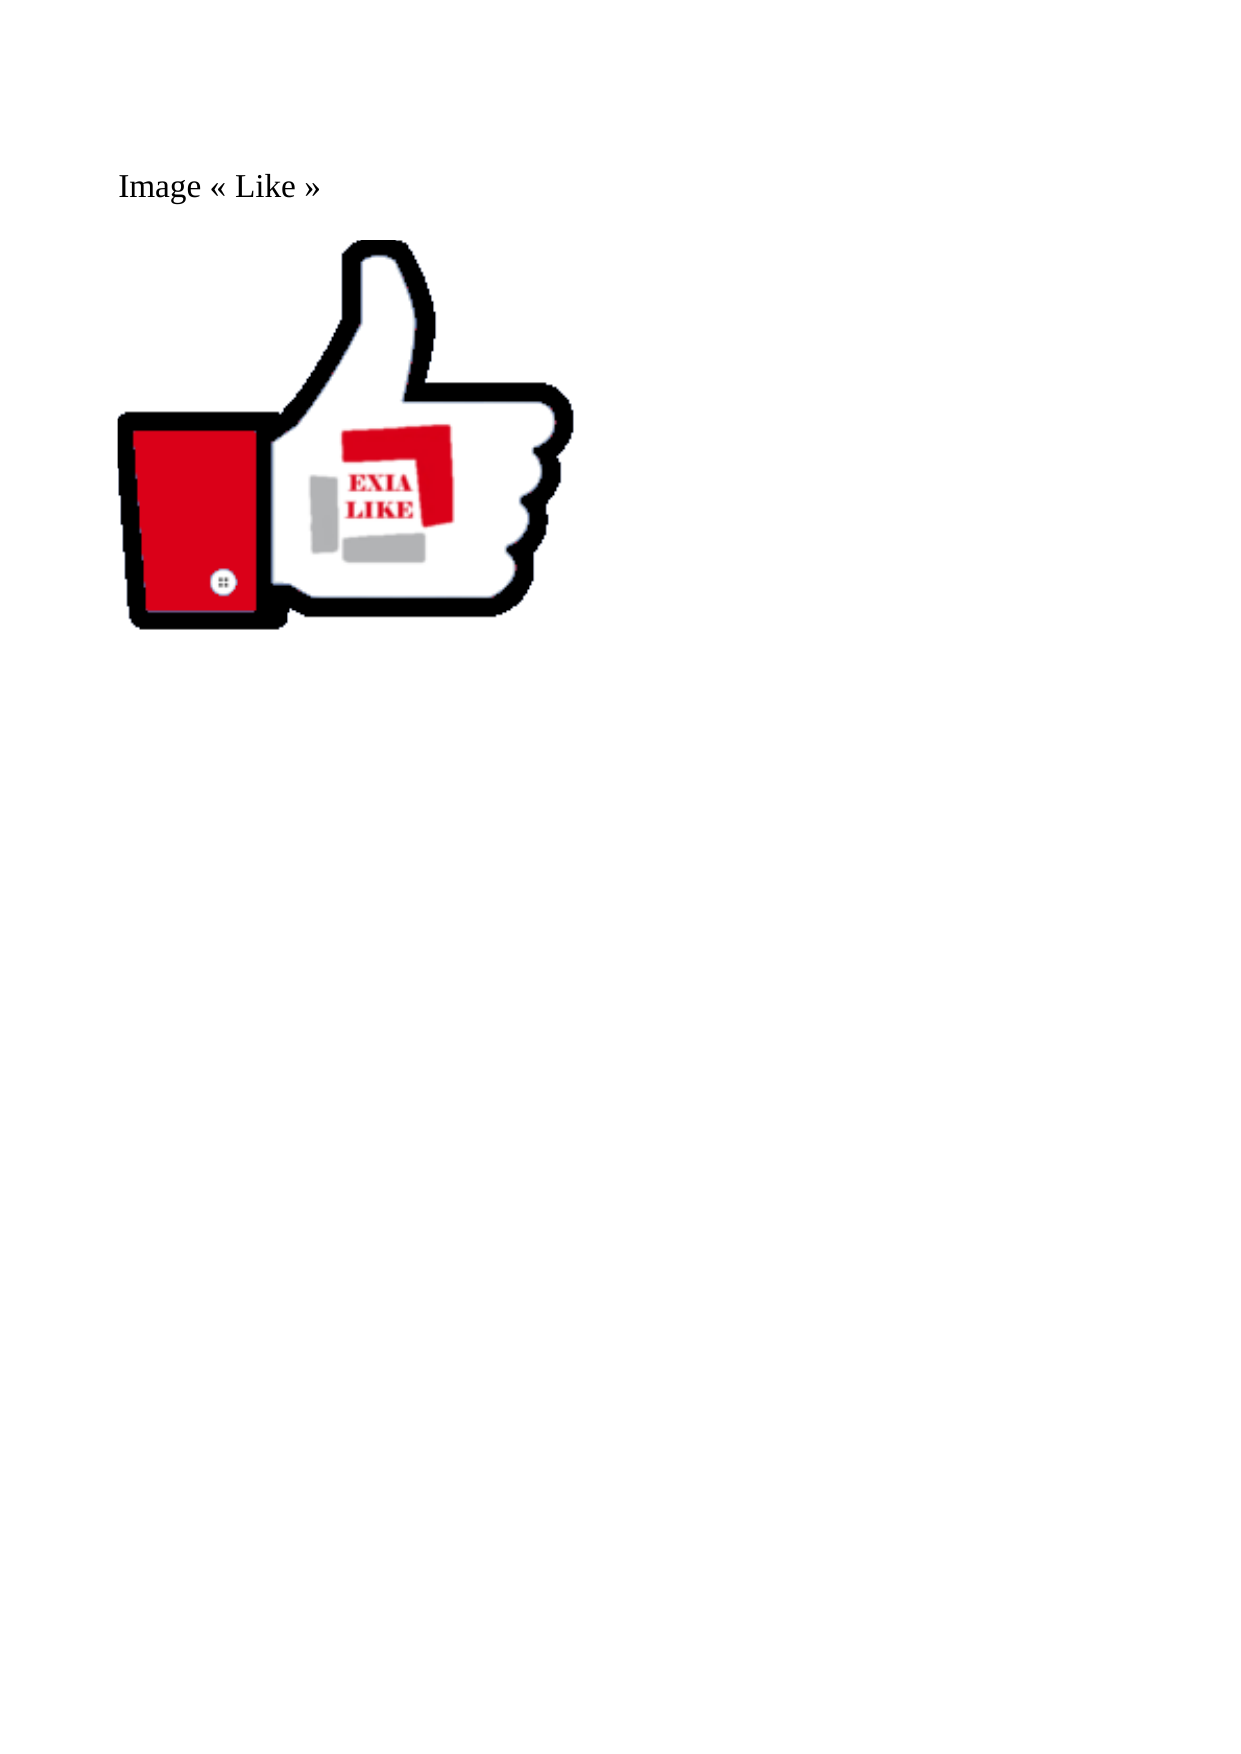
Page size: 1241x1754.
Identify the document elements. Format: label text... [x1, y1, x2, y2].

text Image « Like » [118, 166, 1122, 204]
picture [117, 240, 576, 632]
